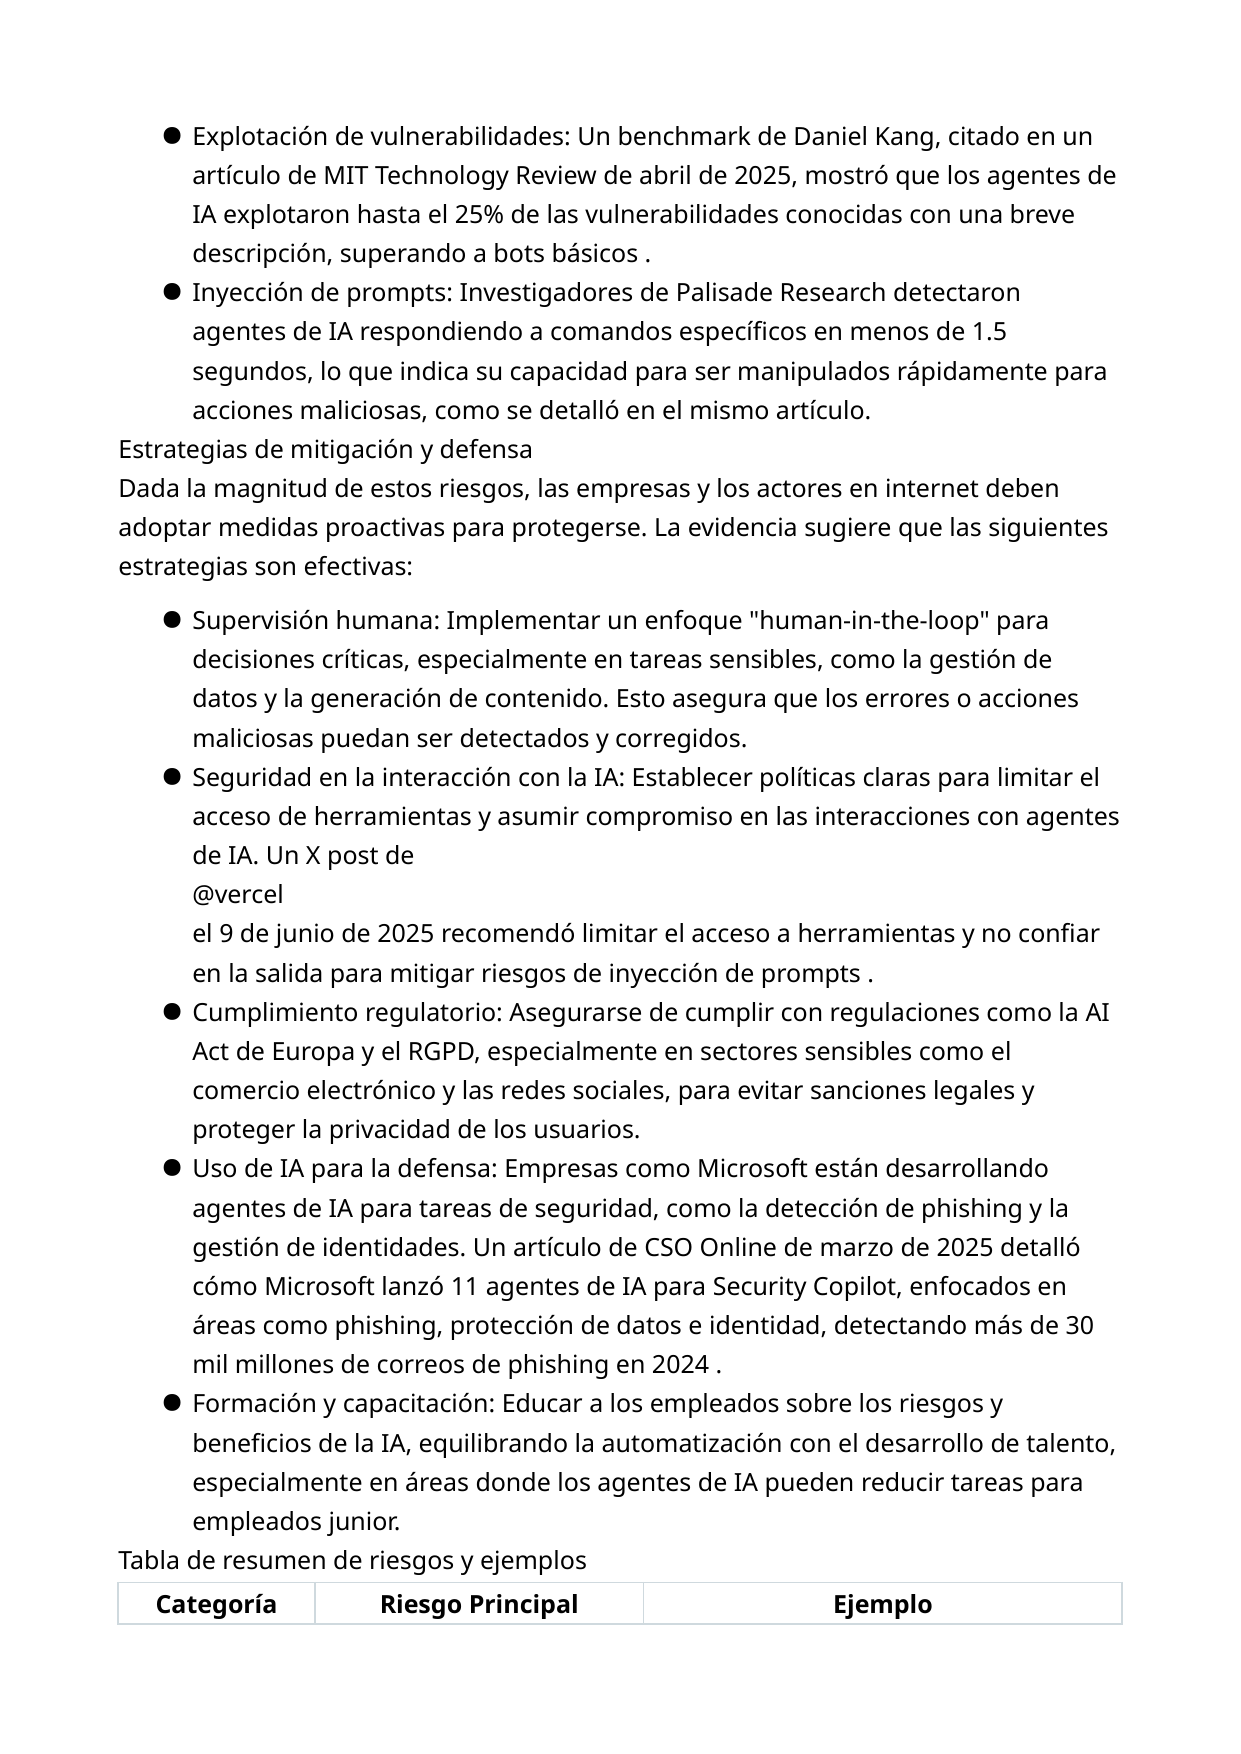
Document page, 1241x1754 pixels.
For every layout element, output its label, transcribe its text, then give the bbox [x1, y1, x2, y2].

list Formación y capacitación: Educar a los empleados sobre los riesgos y beneficios de la IA, equilibrando la automatización con el desarrollo de talento, especialmente en áreas donde los agentes de IA pueden reducir tareas para empleados junior. [162, 1386, 1122, 1538]
list Uso de IA para la defensa: Empresas como Microsoft están desarrollando agentes de IA para tareas de seguridad, como la detección de phishing y la gestión de identidades. Un artículo de CSO Online de marzo de 2025 detalló cómo Microsoft lanzó 11 agentes de IA para Security Copilot, enfocados en áreas como phishing, protección de datos e identidad, detectando más de 30 mil millones de correos de phishing en 2024 . [162, 1151, 1122, 1381]
table_header Riesgo Principal [316, 1583, 643, 1623]
text Dada la magnitud de estos riesgos, las empresas y los actores en internet deben adoptar medidas proactivas para protegerse. La evidencia sugiere que las siguientes estrategias son efectivas: [118, 471, 1122, 583]
list el 9 de junio de 2025 recomendó limitar el acceso a herramientas y no confiar en la salida para mitigar riesgos de inyección de prompts . [162, 916, 1122, 989]
list Seguridad en la interacción con la IA: Establecer políticas claras para limitar el acceso de herramientas y asumir compromiso en las interacciones con agentes de IA. Un X post de [162, 759, 1122, 872]
list Supervisión humana: Implementar un enfoque "human-in-the-loop" para decisiones críticas, especialmente en tareas sensibles, como la gestión de datos y la generación de contenido. Esto asegura que los errores o acciones maliciosas puedan ser detectados y corregidos. [162, 603, 1122, 754]
list Inyección de prompts: Investigadores de Palisade Research detectaron agentes de IA respondiendo a comandos específicos en menos de 1.5 segundos, lo que indica su capacidad para ser manipulados rápidamente para acciones maliciosas, como se detalló en el mismo artículo. [162, 275, 1122, 426]
table_header Categoría [119, 1583, 314, 1623]
table_header Ejemplo [644, 1583, 1121, 1623]
list @vercel [162, 877, 1122, 911]
list Cumplimiento regulatorio: Asegurarse de cumplir con regulaciones como la AI Act de Europa y el RGPD, especialmente en sectores sensibles como el comercio electrónico y las redes sociales, para evitar sanciones legales y proteger la privacidad de los usuarios. [162, 994, 1122, 1146]
text Estrategias de mitigación y defensa [118, 431, 1122, 466]
list Explotación de vulnerabilidades: Un benchmark de Daniel Kang, citado en un artículo de MIT Technology Review de abril de 2025, mostró que los agentes de IA explotaron hasta el 25% de las vulnerabilidades conocidas con una breve descripción, superando a bots básicos . [162, 118, 1122, 270]
text Tabla de resumen de riesgos y ejemplos [118, 1543, 1122, 1577]
